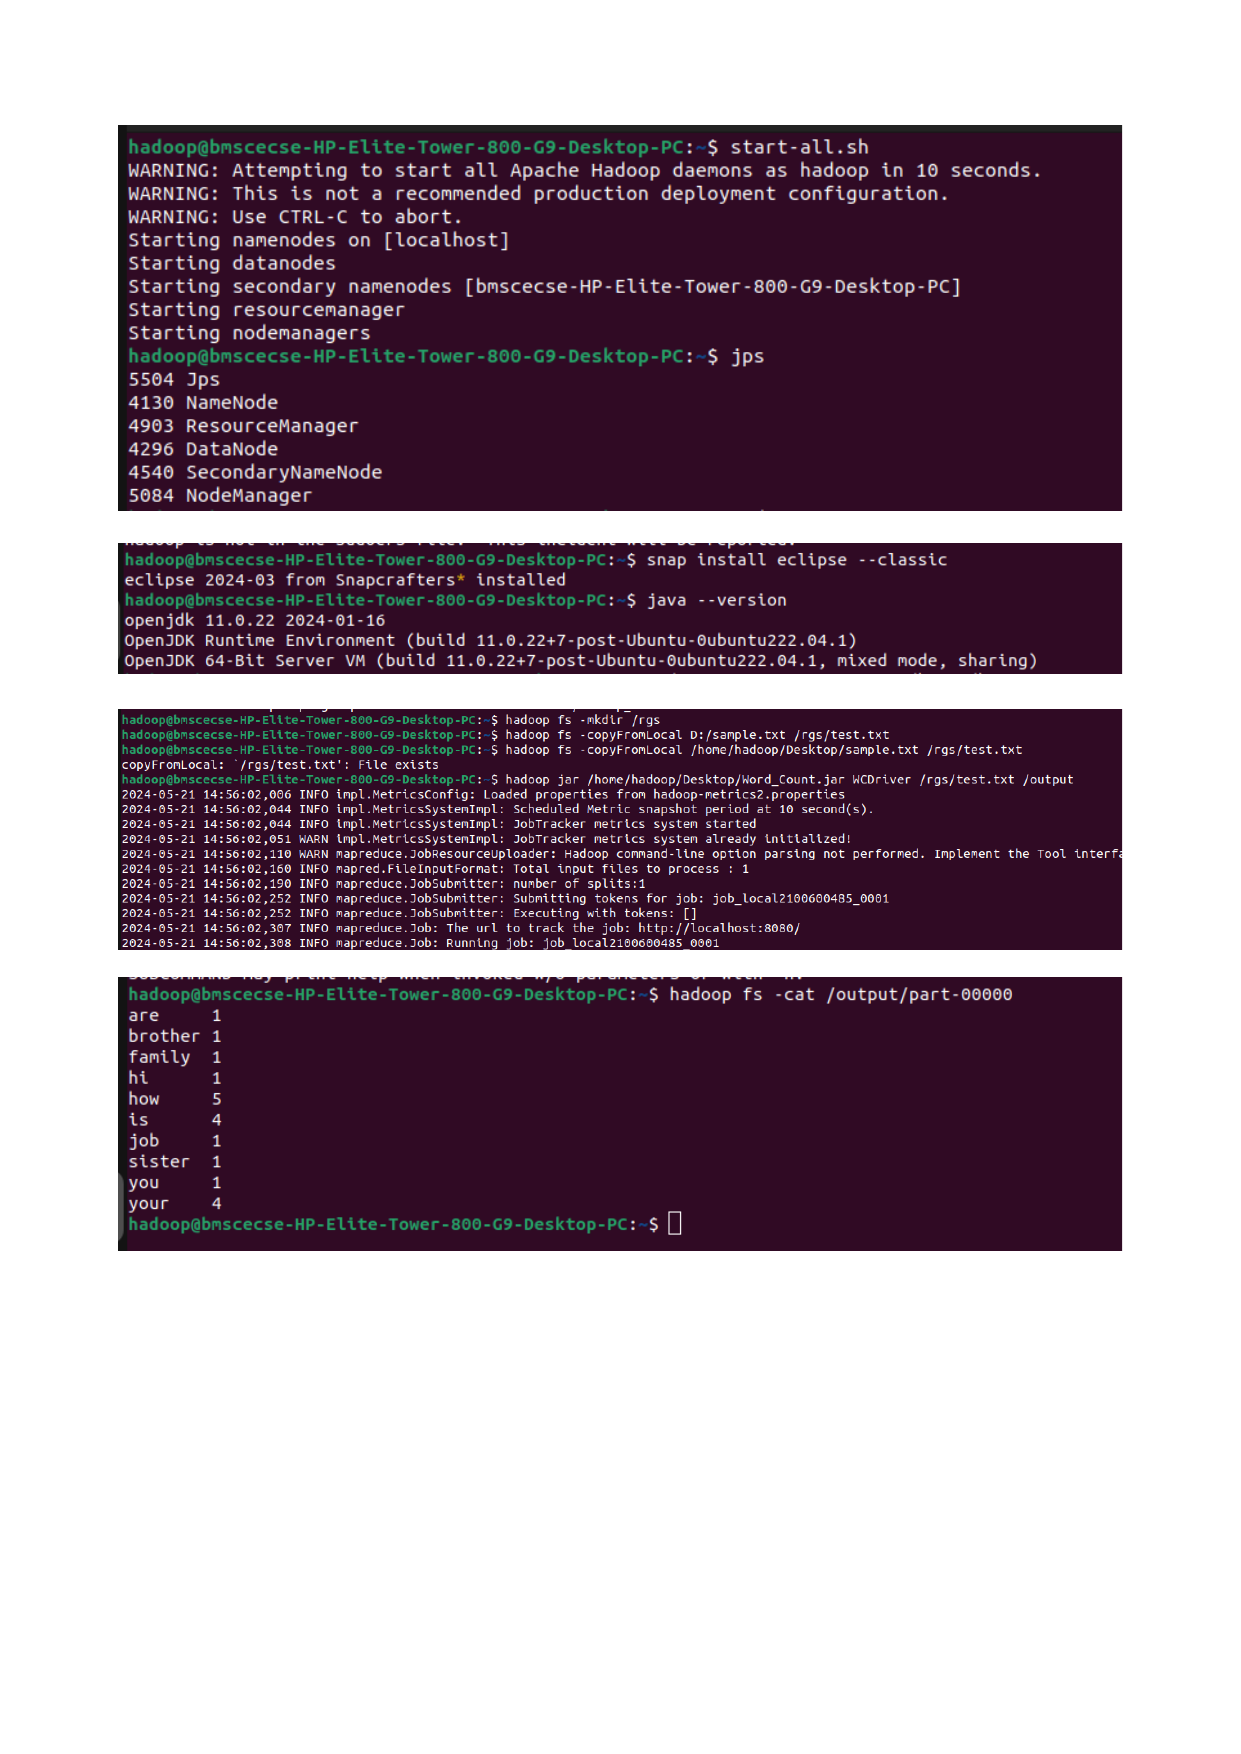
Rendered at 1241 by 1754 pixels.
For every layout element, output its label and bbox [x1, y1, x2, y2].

picture [118, 543, 1123, 674]
picture [118, 125, 1123, 511]
picture [118, 977, 1123, 1251]
picture [118, 709, 1123, 950]
